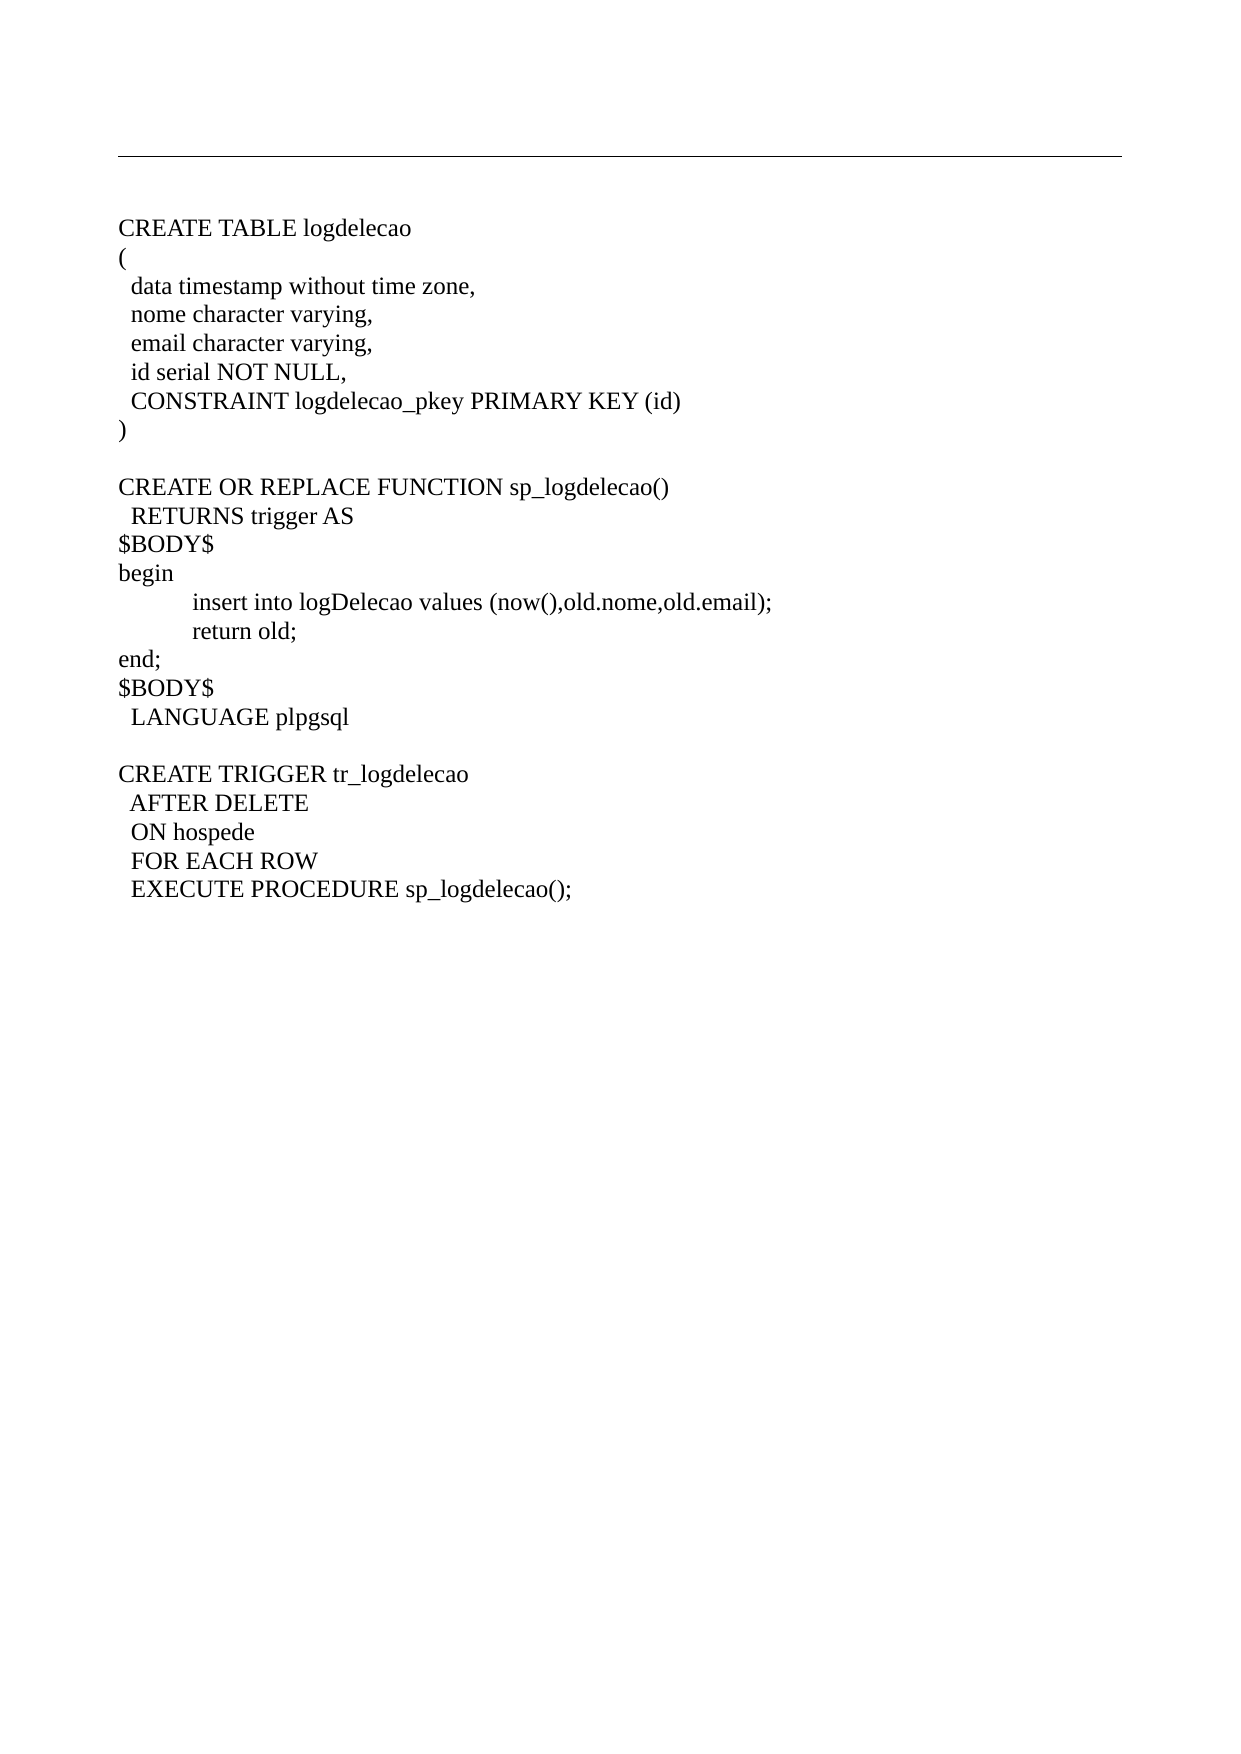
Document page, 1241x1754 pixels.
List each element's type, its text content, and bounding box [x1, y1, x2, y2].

text AFTER DELETE [118, 788, 1122, 817]
text end; [118, 644, 1122, 673]
text ) [118, 414, 1122, 443]
text EXECUTE PROCEDURE sp_logdelecao(); [118, 874, 1122, 903]
text data timestamp without time zone, [118, 271, 1122, 299]
text CREATE OR REPLACE FUNCTION sp_logdelecao() [118, 472, 1122, 501]
text CONSTRAINT logdelecao_pkey PRIMARY KEY (id) [118, 386, 1122, 414]
text return old; [118, 616, 1122, 644]
text nome character varying, [118, 299, 1122, 328]
text id serial NOT NULL, [118, 357, 1122, 386]
text LANGUAGE plpgsql [118, 702, 1122, 731]
text begin [118, 558, 1122, 587]
text FOR EACH ROW [118, 846, 1122, 874]
text ON hospede [118, 817, 1122, 846]
text ( [118, 242, 1122, 271]
text insert into logDelecao values (now(),old.nome,old.email); [118, 587, 1122, 616]
text RETURNS trigger AS [118, 501, 1122, 529]
text CREATE TABLE logdelecao [118, 213, 1122, 242]
text $BODY$ [118, 529, 1122, 558]
text $BODY$ [118, 673, 1122, 702]
text email character varying, [118, 328, 1122, 357]
text CREATE TRIGGER tr_logdelecao [118, 759, 1122, 788]
